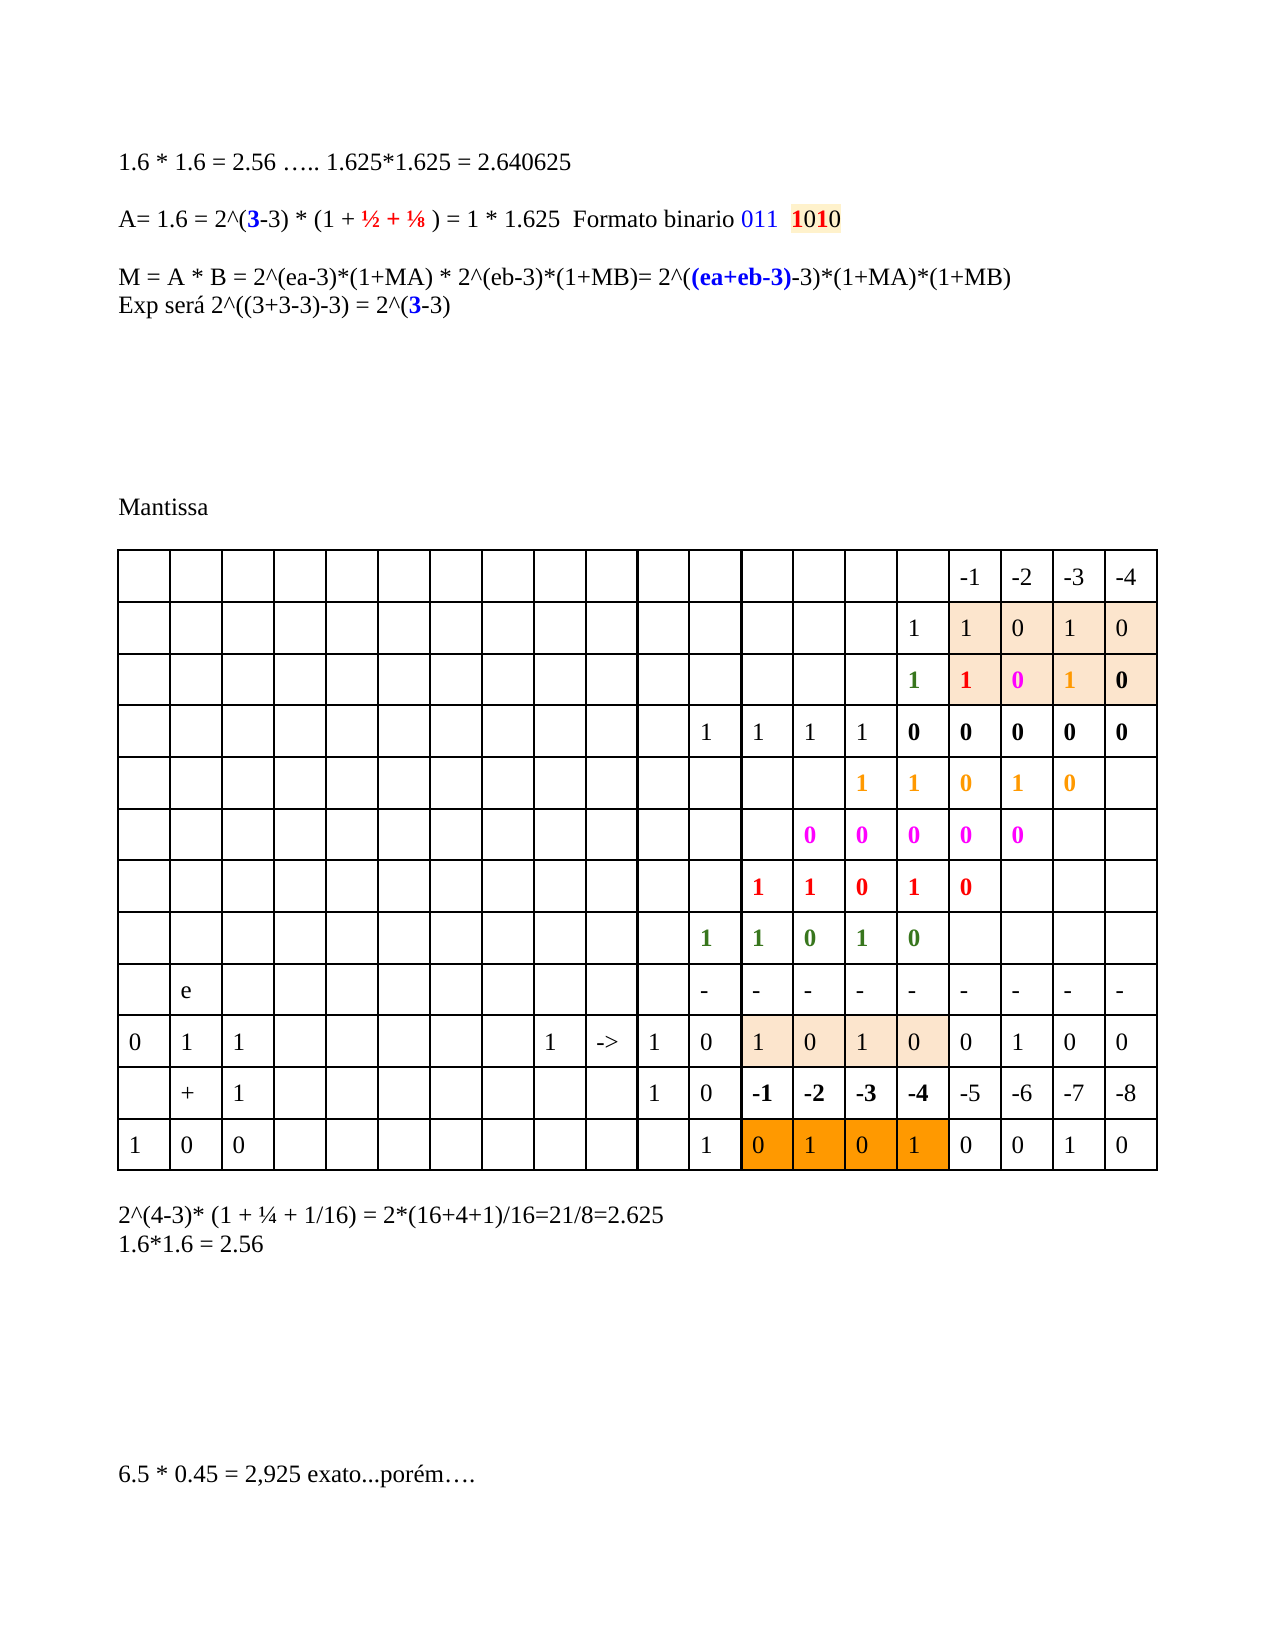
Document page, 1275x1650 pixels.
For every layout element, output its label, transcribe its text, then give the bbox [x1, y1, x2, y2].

text 1.6 * 1.6 = 2.56 ….. 1.625*1.625 = 2.640625 [118, 147, 1157, 176]
table_cell [275, 1016, 325, 1066]
table_cell 0 [1106, 655, 1156, 704]
table_cell 0 [794, 913, 844, 963]
text 1.6*1.6 = 2.56 [118, 1229, 1157, 1258]
table_cell [327, 861, 377, 911]
table_cell [690, 758, 740, 808]
table_cell 0 [794, 1016, 844, 1066]
table_cell -4 [898, 1068, 948, 1118]
table_cell 1 [1054, 655, 1104, 704]
table_cell [223, 603, 273, 653]
table_cell 1 [794, 861, 844, 911]
table_cell 0 [794, 810, 844, 859]
table_header [587, 551, 636, 601]
table_cell [483, 1068, 533, 1118]
table_cell 1 [1054, 603, 1104, 653]
table_cell -8 [1106, 1068, 1156, 1118]
table_cell [846, 603, 896, 653]
table_header [898, 551, 948, 601]
table_cell [379, 603, 429, 653]
table_cell 1 [119, 1120, 169, 1169]
table_header [846, 551, 896, 601]
table_cell [171, 655, 221, 704]
table_cell 0 [1106, 706, 1156, 756]
table_cell [275, 603, 325, 653]
table_cell [431, 655, 481, 704]
table_cell [119, 965, 169, 1014]
table_cell -6 [1002, 1068, 1052, 1118]
table_cell [119, 913, 169, 963]
table_cell [379, 861, 429, 911]
table_cell [327, 913, 377, 963]
table_header [431, 551, 481, 601]
table_cell 0 [898, 1016, 948, 1066]
table_cell 1 [794, 706, 844, 756]
table_cell 1 [690, 1120, 740, 1169]
table_cell - [950, 965, 1000, 1014]
table_header -2 [1002, 551, 1052, 601]
table_cell [587, 655, 636, 704]
table_cell 1 [950, 603, 1000, 653]
table_cell [950, 913, 1000, 963]
table_cell - [794, 965, 844, 1014]
table_cell 1 [535, 1016, 585, 1066]
table_header [275, 551, 325, 601]
table_cell [1106, 861, 1156, 911]
table_cell [327, 810, 377, 859]
table_header [223, 551, 273, 601]
table_cell [535, 706, 585, 756]
table_cell [171, 706, 221, 756]
table_cell [119, 758, 169, 808]
table_cell 1 [223, 1016, 273, 1066]
table_cell - [846, 965, 896, 1014]
table_cell [327, 1016, 377, 1066]
table_cell - [1106, 965, 1156, 1014]
table_cell 0 [1106, 1016, 1156, 1066]
text Mantissa [118, 492, 1157, 521]
table_cell 0 [1106, 1120, 1156, 1169]
table_header -1 [950, 551, 1000, 601]
text Exp será 2^((3+3-3)-3) = 2^(3-3) [118, 291, 1157, 319]
table_cell [535, 1068, 585, 1118]
table_cell [483, 1016, 533, 1066]
table_cell [1054, 913, 1104, 963]
table_cell [223, 965, 273, 1014]
table_cell 0 [846, 861, 896, 911]
table_cell [535, 965, 585, 1014]
table_cell [587, 1068, 636, 1118]
table_cell 0 [1002, 1120, 1052, 1169]
table_cell 1 [846, 913, 896, 963]
table_cell [535, 1120, 585, 1169]
table_cell 1 [1054, 1120, 1104, 1169]
table_cell [794, 603, 844, 653]
table_cell 1 [639, 1016, 688, 1066]
table_cell - [743, 965, 792, 1014]
table_cell 1 [743, 913, 792, 963]
table_cell + [171, 1068, 221, 1118]
table_cell 0 [950, 758, 1000, 808]
table_cell [327, 706, 377, 756]
table_cell [1106, 913, 1156, 963]
table_cell [1002, 861, 1052, 911]
table_cell [743, 810, 792, 859]
table_cell -3 [846, 1068, 896, 1118]
table_cell [1106, 810, 1156, 859]
table_cell [690, 603, 740, 653]
table_cell -5 [950, 1068, 1000, 1118]
text A= 1.6 = 2^(3-3) * (1 + ½ + ⅛ ) = 1 * 1.625 Formato binario 011 1010 [118, 204, 1157, 233]
table_cell [639, 758, 688, 808]
table_header -4 [1106, 551, 1156, 601]
table_header [535, 551, 585, 601]
table_cell [119, 706, 169, 756]
table_cell 1 [639, 1068, 688, 1118]
table_cell [275, 965, 325, 1014]
table_cell 1 [950, 655, 1000, 704]
table_cell [587, 913, 636, 963]
table_cell [535, 913, 585, 963]
table_cell 0 [119, 1016, 169, 1066]
table_cell 1 [743, 861, 792, 911]
table_cell [535, 655, 585, 704]
table_cell [846, 655, 896, 704]
table_cell 0 [846, 1120, 896, 1169]
table_cell [379, 913, 429, 963]
table_cell 1 [794, 1120, 844, 1169]
table_cell [639, 706, 688, 756]
table_cell 1 [898, 1120, 948, 1169]
table_cell [431, 913, 481, 963]
table_cell [223, 861, 273, 911]
table_cell [171, 603, 221, 653]
table_cell 0 [1106, 603, 1156, 653]
table_cell [327, 655, 377, 704]
table_header [483, 551, 533, 601]
table_cell 0 [1002, 810, 1052, 859]
table_cell [483, 965, 533, 1014]
table_cell 1 [898, 655, 948, 704]
table_header -3 [1054, 551, 1104, 601]
table_cell [535, 758, 585, 808]
table_cell [327, 965, 377, 1014]
table_cell 1 [898, 861, 948, 911]
table_cell [327, 1068, 377, 1118]
table_cell 0 [1054, 758, 1104, 808]
table_cell [275, 1120, 325, 1169]
table_cell [171, 913, 221, 963]
table_cell [535, 810, 585, 859]
table_header [327, 551, 377, 601]
table_cell [379, 1120, 429, 1169]
table_cell [431, 603, 481, 653]
table_cell 0 [898, 810, 948, 859]
table_cell [1054, 810, 1104, 859]
table_cell [587, 861, 636, 911]
table_header [379, 551, 429, 601]
table_cell [379, 965, 429, 1014]
table_cell [639, 1120, 688, 1169]
table_cell 0 [690, 1016, 740, 1066]
table_cell [275, 810, 325, 859]
table_cell [119, 810, 169, 859]
table_cell - [1054, 965, 1104, 1014]
table_cell [639, 861, 688, 911]
table_cell [327, 1120, 377, 1169]
table_cell [483, 655, 533, 704]
table_cell [483, 1120, 533, 1169]
table_cell [223, 810, 273, 859]
table_cell [275, 706, 325, 756]
table_cell [587, 810, 636, 859]
table_cell 0 [171, 1120, 221, 1169]
table_cell [431, 758, 481, 808]
table_cell 0 [898, 913, 948, 963]
table_cell 0 [846, 810, 896, 859]
table_cell [431, 1016, 481, 1066]
table_cell e [171, 965, 221, 1014]
table_cell 1 [1002, 758, 1052, 808]
table_cell 1 [1002, 1016, 1052, 1066]
table_cell [171, 758, 221, 808]
table_cell 1 [690, 706, 740, 756]
table_cell [587, 706, 636, 756]
table_cell [379, 655, 429, 704]
table_cell 1 [171, 1016, 221, 1066]
table_cell [119, 861, 169, 911]
table_cell [483, 706, 533, 756]
table_header [171, 551, 221, 601]
table_cell [379, 810, 429, 859]
table_cell 0 [223, 1120, 273, 1169]
table_cell [379, 1016, 429, 1066]
table_cell [794, 758, 844, 808]
table_cell 1 [898, 603, 948, 653]
table_cell [639, 913, 688, 963]
table_cell [327, 758, 377, 808]
table_cell 1 [846, 706, 896, 756]
table_header [743, 551, 792, 601]
table_cell [690, 861, 740, 911]
table_cell 1 [898, 758, 948, 808]
table_cell -2 [794, 1068, 844, 1118]
table_header [639, 551, 688, 601]
table_cell [639, 810, 688, 859]
text M = A * B = 2^(ea-3)*(1+MA) * 2^(eb-3)*(1+MB)= 2^((ea+eb-3)-3)*(1+MA)*(1+MB) [118, 262, 1157, 291]
table_cell [171, 810, 221, 859]
table_cell [431, 1120, 481, 1169]
table_cell [327, 603, 377, 653]
table_cell [794, 655, 844, 704]
table_cell 0 [950, 1120, 1000, 1169]
table_cell 0 [690, 1068, 740, 1118]
table_cell [431, 965, 481, 1014]
table_cell [743, 758, 792, 808]
table_cell [690, 655, 740, 704]
table_cell [223, 706, 273, 756]
table_cell [379, 706, 429, 756]
table_cell 0 [1054, 1016, 1104, 1066]
table_cell [483, 913, 533, 963]
table_cell 1 [846, 1016, 896, 1066]
table_cell [275, 861, 325, 911]
table_cell 1 [846, 758, 896, 808]
table_cell [743, 603, 792, 653]
text 6.5 * 0.45 = 2,925 exato...porém…. [118, 1459, 1157, 1488]
table_cell [639, 603, 688, 653]
table_cell [223, 655, 273, 704]
table_cell [431, 861, 481, 911]
table_cell [483, 603, 533, 653]
table_cell 0 [950, 706, 1000, 756]
text 2^(4-3)* (1 + ¼ + 1/16) = 2*(16+4+1)/16=21/8=2.625 [118, 1200, 1157, 1229]
table_cell 0 [950, 810, 1000, 859]
table_cell 0 [950, 861, 1000, 911]
table_cell 1 [743, 706, 792, 756]
table_header [794, 551, 844, 601]
table_cell [743, 655, 792, 704]
table_cell 1 [690, 913, 740, 963]
table_cell [483, 861, 533, 911]
table_cell [275, 758, 325, 808]
table_cell -1 [743, 1068, 792, 1118]
table_cell [223, 758, 273, 808]
table_cell [223, 913, 273, 963]
table_cell [587, 1120, 636, 1169]
table_cell [535, 603, 585, 653]
table_cell [379, 1068, 429, 1118]
table_cell [119, 655, 169, 704]
table_cell 0 [743, 1120, 792, 1169]
table_cell - [1002, 965, 1052, 1014]
table_cell [587, 758, 636, 808]
table_cell [535, 861, 585, 911]
table_header [119, 551, 169, 601]
table_cell [1002, 913, 1052, 963]
table_cell -7 [1054, 1068, 1104, 1118]
table_cell 0 [950, 1016, 1000, 1066]
table_cell [639, 655, 688, 704]
table_cell [275, 1068, 325, 1118]
table_cell [171, 861, 221, 911]
table_cell 1 [743, 1016, 792, 1066]
table_cell 0 [1054, 706, 1104, 756]
table_cell [639, 965, 688, 1014]
table_cell [587, 965, 636, 1014]
table_cell [119, 603, 169, 653]
table_cell - [898, 965, 948, 1014]
table_cell 0 [898, 706, 948, 756]
table_cell [431, 810, 481, 859]
table_cell -> [587, 1016, 636, 1066]
table_cell [483, 758, 533, 808]
table_cell 0 [1002, 706, 1052, 756]
table_cell [690, 810, 740, 859]
table_cell [483, 810, 533, 859]
table_cell 1 [223, 1068, 273, 1118]
table_cell 0 [1002, 655, 1052, 704]
table_cell [119, 1068, 169, 1118]
table_cell 0 [1002, 603, 1052, 653]
table_header [690, 551, 740, 601]
table_cell [379, 758, 429, 808]
table_cell [1054, 861, 1104, 911]
table_cell - [690, 965, 740, 1014]
table_cell [431, 706, 481, 756]
table_cell [431, 1068, 481, 1118]
table_cell [275, 655, 325, 704]
table_cell [275, 913, 325, 963]
table_cell [587, 603, 636, 653]
table_cell [1106, 758, 1156, 808]
